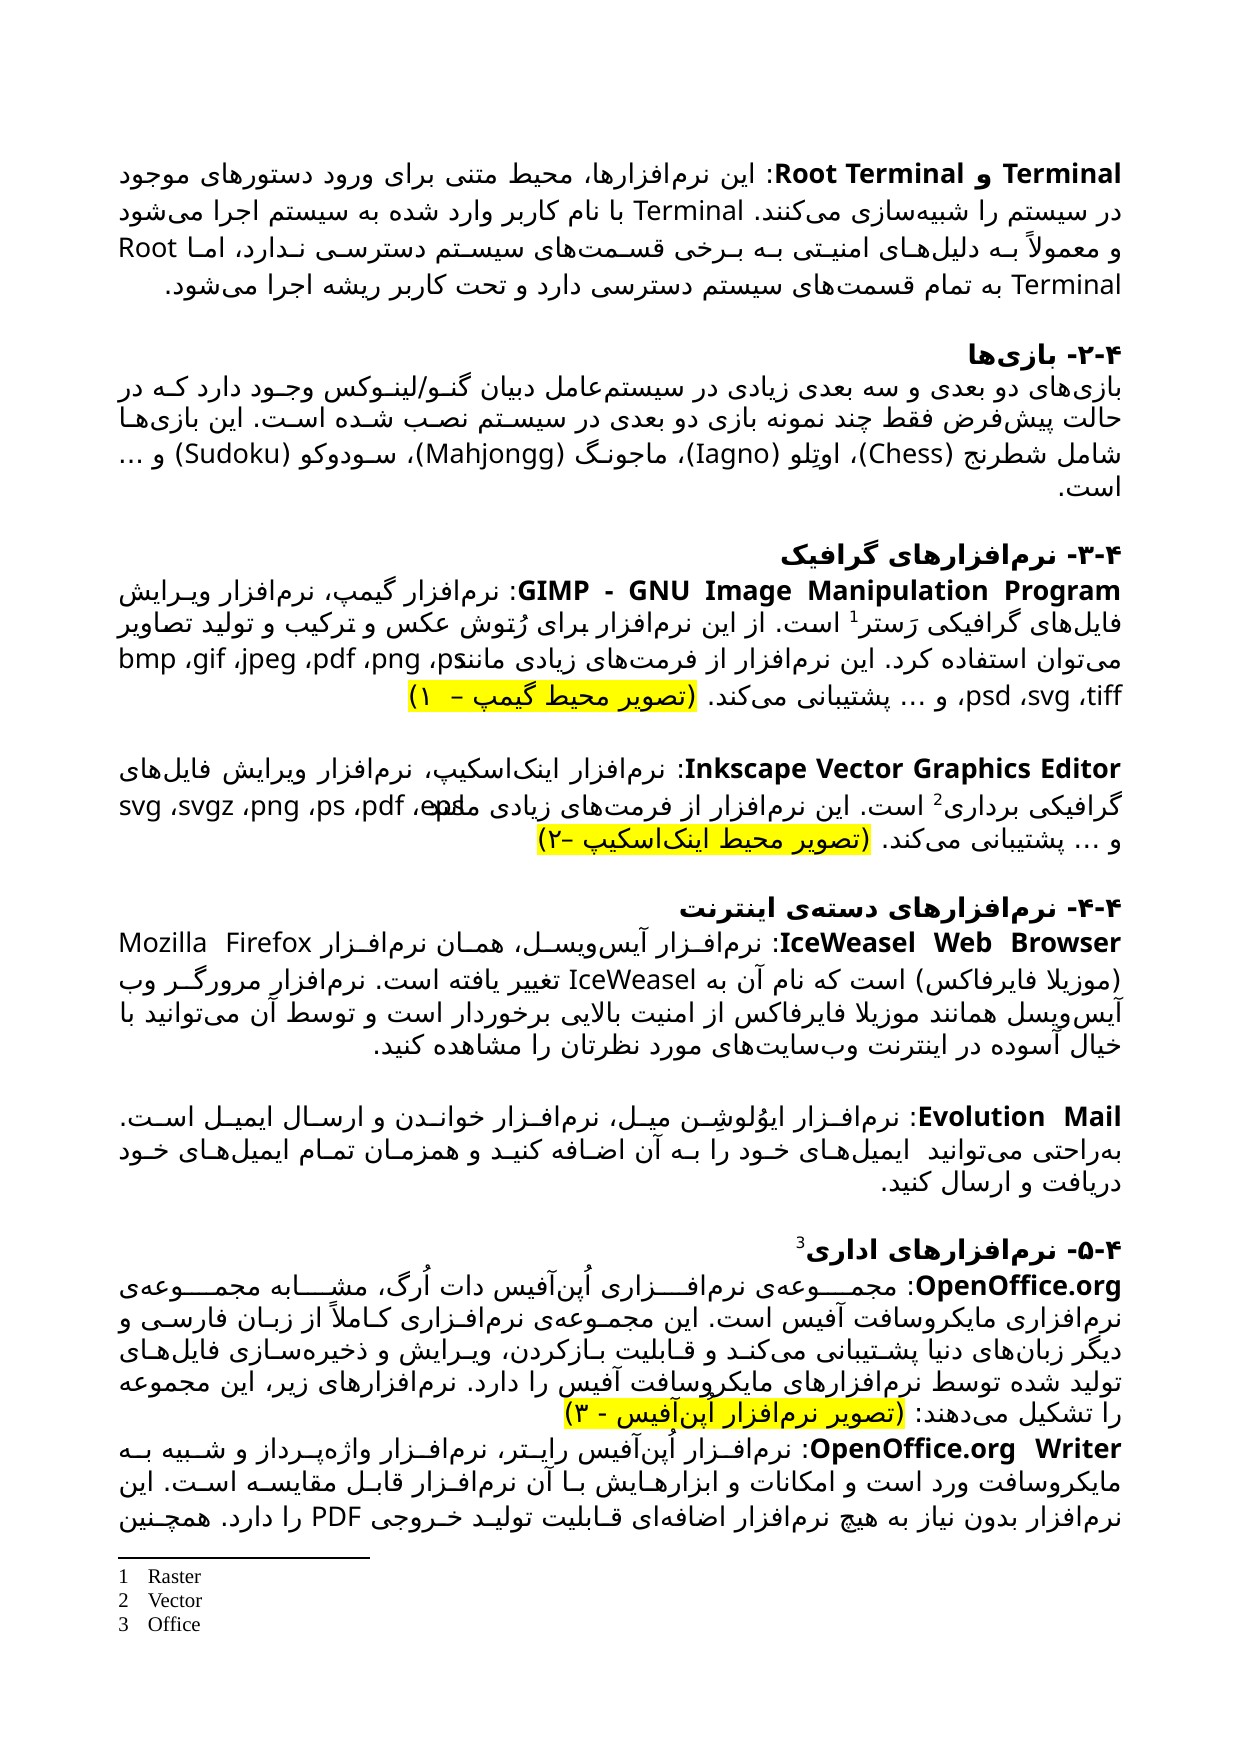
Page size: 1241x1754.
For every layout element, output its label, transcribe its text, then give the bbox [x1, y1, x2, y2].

text OpenOffice.org Writer: نرم‌افزار اُپن‌آفیس رایتر، نرم‌افزار واژه‌پرداز و شبیه به مایکروسافت ورد است و امکانات و ابزارهایش با آن نرم‌افزار قابل مقایسه است. این نرم‌افزار بدون نیاز به هیچ نرم‌افزار اضافه‌ای قابلیت تولید خروجی PDF را دارد. همچنین می‌توان توسط آن صفحات وب ساخت و ویرایش کرد. پسوند معمول فایل‌های خروجی این نرم‌افزار odt است. (تصویر نرم‌افزار اُپن‌آفیس رایتر - ۴) [118, 1429, 1122, 1534]
text OpenOffice.org: مجموعه‌ی نرم‌افزاری اُپن‌آفیس دات اُرگ، مشابه مجموعه‌ی نرم‌افزاری مایکروسافت آفیس است. این مجموعه‌ی نرم‌افزاری کاملاً از زبان فارسی و دیگر زبان‌های دنیا پشتیبانی می‌کند و قابلیت بازکردن، ویرایش و ذخیره‌سازی فایل‌های تولید شده توسط نرم‌افزارهای مایکروسافت آفیس را دارد. نرم‌افزارهای زیر، این مجموعه را تشکیل می‌دهند: (تصویر نرم‌افزار اُپن‌آفیس - ۳) [118, 1266, 1122, 1429]
text ۳-۴- نرم‌افزارهای گرافیک [118, 539, 1122, 571]
text Terminal و Root Terminal: این نرم‌افزارها، محیط متنی برای ورود دستورهای موجود در سیستم را شبیه‌سازی می‌کنند. Terminal با نام کاربر وارد شده به سیستم اجرا می‌شود و معمولاً به دلیل‌های امنیتی به برخی قسمت‌های سیستم دسترسی ندارد، اما Root Terminal به تمام قسمت‌های سیستم دسترسی دارد و تحت کاربر ریشه اجرا می‌شود. [118, 155, 1122, 302]
text Vector [118, 1588, 1122, 1612]
text Evolution Mail: نرم‌افزار ایوُلوشِن میل، نرم‌افزار خواندن و ارسال ایمیل است. به‌راحتی می‌توانید ایمیل‌های خود را به آن اضافه کنید و همزمان تمام ایمیل‌های خود دریافت و ارسال کنید. [118, 1097, 1122, 1197]
text GIMP - GNU Image Manipulation Program: نرم‌افزار گیمپ، نرم‌افزار ویرایش فایل‌های گرافیکی رَستر است. از این نرم‌افزار برای رُتوش عکس و ترکیب و تولید تصاویر می‌توان استفاده کرد. این نرم‌افزار از فرمت‌های زیادی مانند bmp ،gif ،jpeg ،pdf ،png ،ps ،psd ،svg ،tiff و … پشتیبانی می‌کند. (تصویر محیط گیمپ – ۱) [118, 571, 1122, 713]
text Office [118, 1612, 1122, 1636]
text ۵-۴- نرم‌افزارهای اداری [118, 1234, 1122, 1266]
text Raster [118, 1564, 1122, 1588]
text IceWeasel Web Browser: نرم‌افزار آیس‌ویسل، همان نرم‌افزار Mozilla Firefox (موزیلا فایرفاکس) است که نام آن به IceWeasel تغییر یافته است. نرم‌افزار مرورگر وب آیس‌ویسل همانند موزیلا فایرفاکس از امنیت بالایی برخوردار است و توسط آن می‌توانید با خیال آسوده در اینترنت وب‌سایت‌های مورد نظرتان را مشاهده کنید. [118, 924, 1122, 1061]
text ۲-۴- بازی‌ها [118, 339, 1122, 371]
text ۴-۴- نرم‌افزارهای دسته‌ی اینترنت [118, 892, 1122, 924]
text بازی‌های دو بعدی و سه بعدی زیادی در سیستم‌عامل دبیان گنو/لینوکس وجود دارد که در حالت پیش‌فرض فقط چند نمونه بازی دو بعدی در سیستم نصب شده است. این بازی‌ها شامل شطرنج (Chess)، اوتِلو (Iagno)، ماجونگ (Mahjongg)، سودوکو (Sudoku) و ... است. [118, 371, 1122, 502]
text Inkscape Vector Graphics Editor: نرم‌افزار اینک‌اسکیپ، نرم‌افزار ویرایش فایل‌های گرافیکی برداری است. این نرم‌افزار از فرمت‌های زیادی مانند svg ،svgz ،png ،ps ،pdf ،eps و … پشتیبانی می‌کند. (تصویر محیط اینک‌اسکیپ – ۲) [118, 750, 1122, 855]
